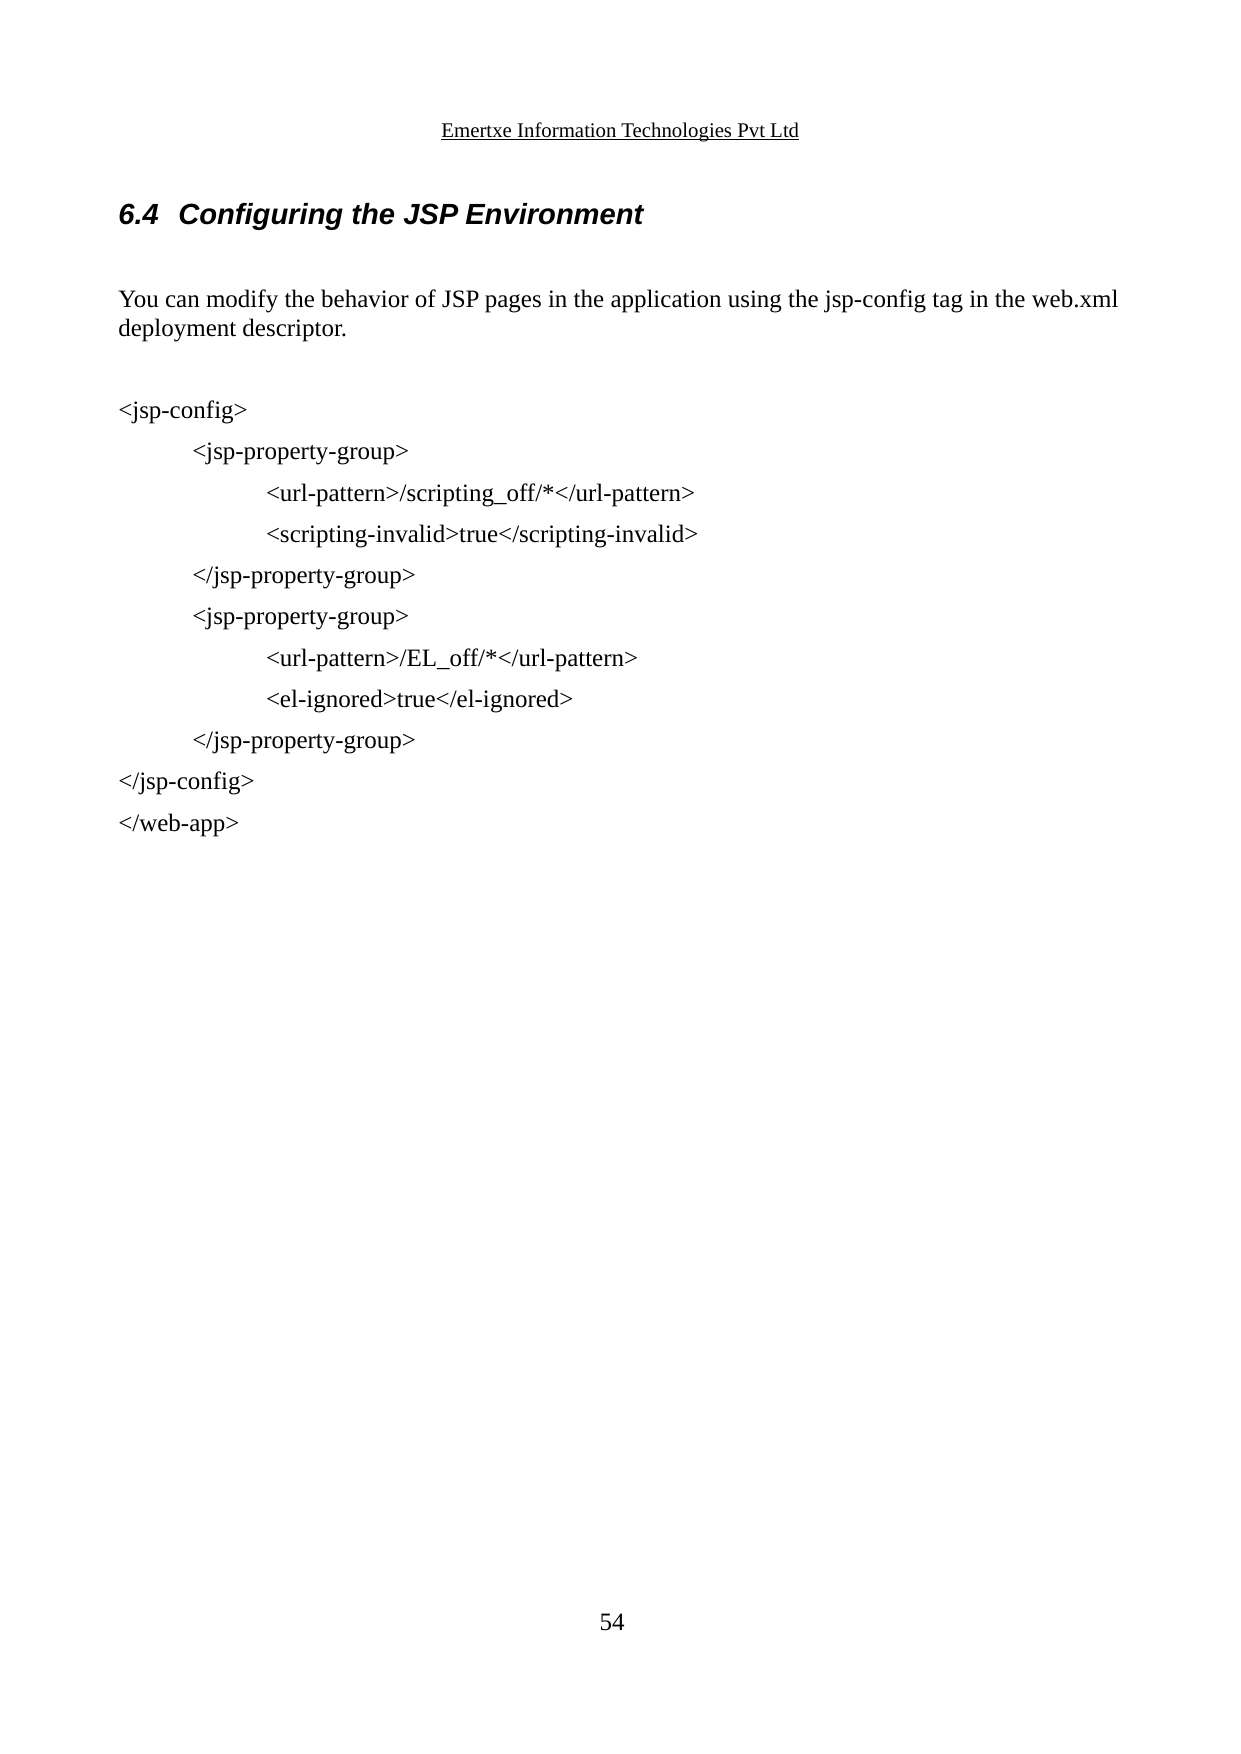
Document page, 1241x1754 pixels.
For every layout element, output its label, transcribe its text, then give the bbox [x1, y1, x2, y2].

text <scripting-invalid>true</scripting-invalid> [118, 519, 1122, 548]
text <jsp-property-group> [118, 436, 1122, 465]
text <url-pattern>/EL_off/*</url-pattern> [118, 643, 1122, 671]
text <url-pattern>/scripting_off/*</url-pattern> [118, 478, 1122, 506]
text </jsp-config> [118, 766, 1122, 795]
text <el-ignored>true</el-ignored> [118, 684, 1122, 713]
text <jsp-config> [118, 395, 1122, 424]
subtitle Configuring the JSP Environment [118, 197, 1122, 230]
text <jsp-property-group> [118, 601, 1122, 630]
text You can modify the behavior of JSP pages in the application using the jsp-config tag in the web.xml deployment descriptor. [118, 284, 1122, 341]
text </jsp-property-group> [118, 725, 1122, 754]
text </web-app> [118, 808, 1122, 836]
text </jsp-property-group> [118, 560, 1122, 589]
